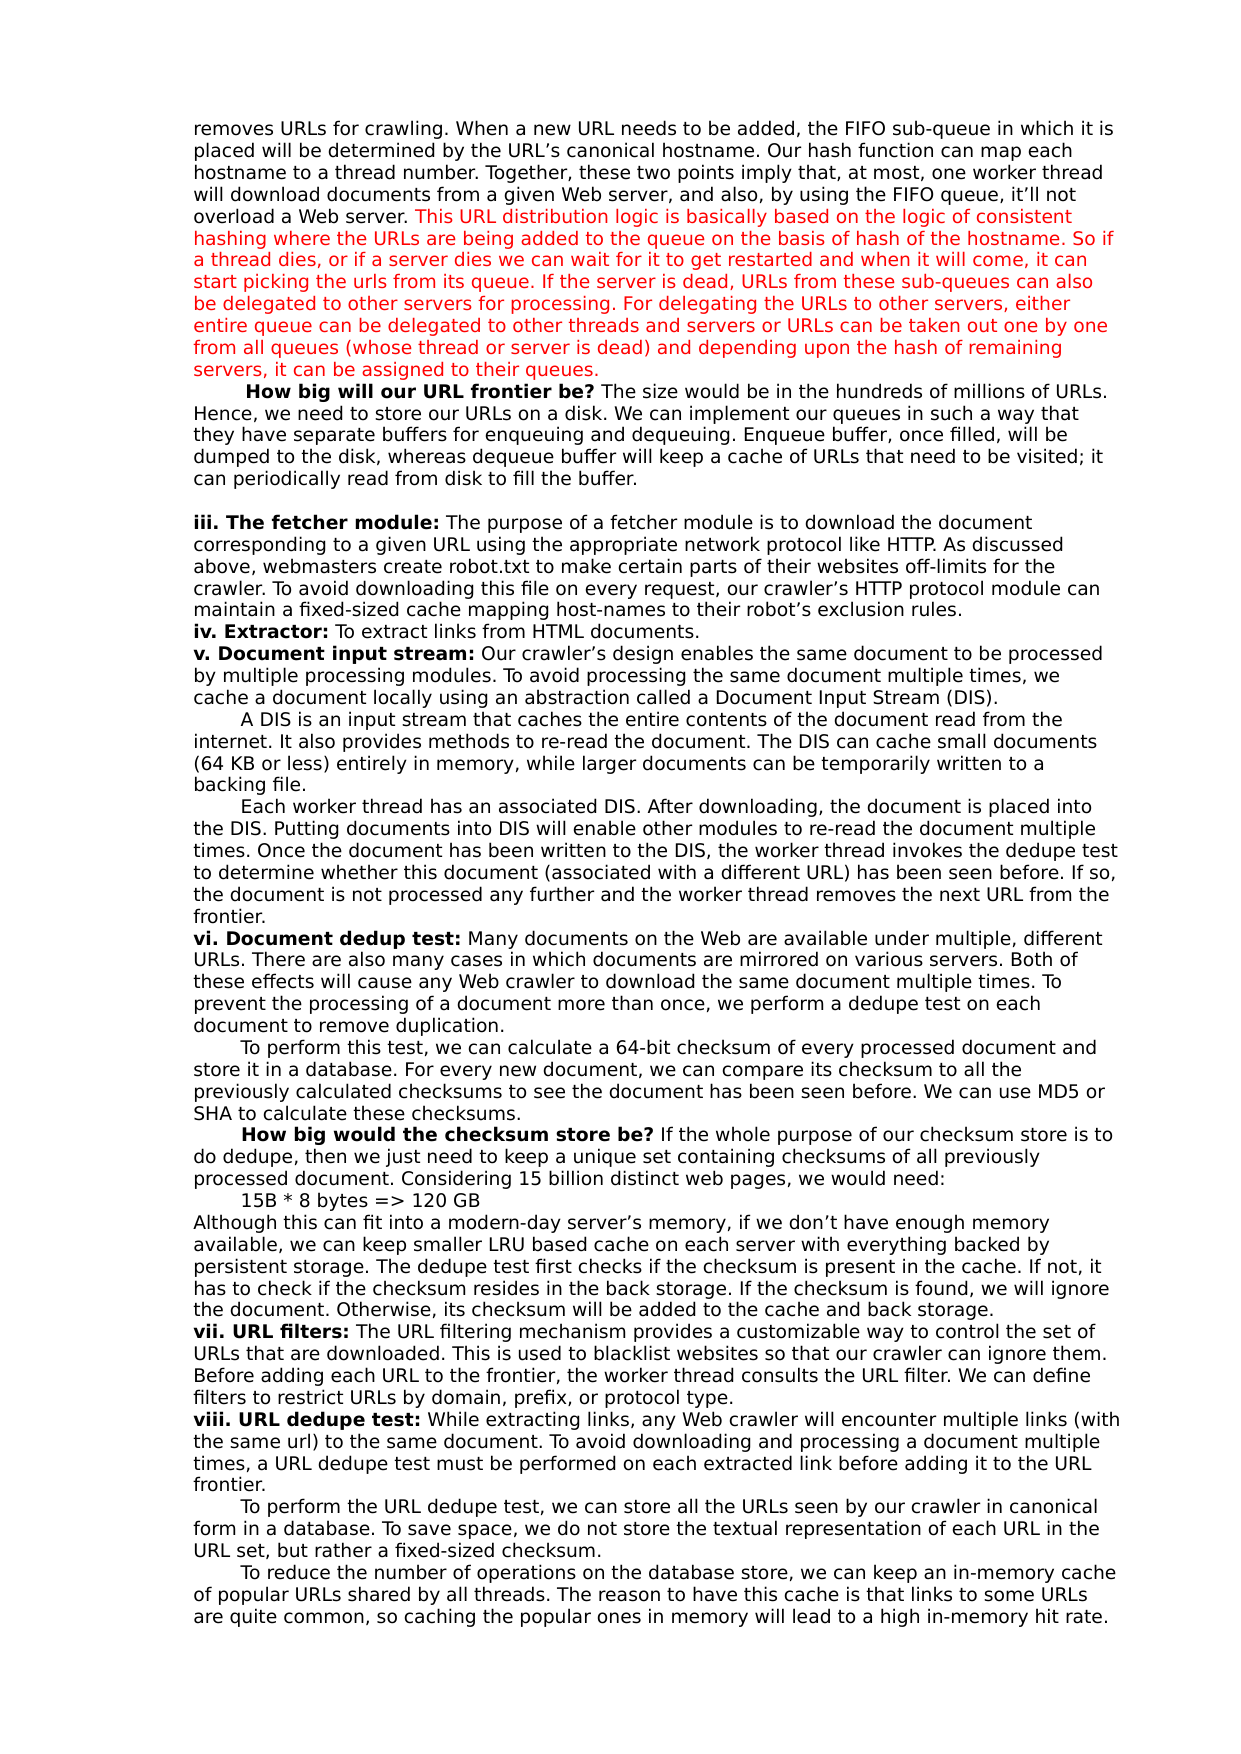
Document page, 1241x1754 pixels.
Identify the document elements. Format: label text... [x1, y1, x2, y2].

list How big will our URL frontier be? The size would be in the hundreds of millions of URLs. Hence, we need to store our URLs on a disk. We can implement our queues in such a way that they have separate buffers for enqueuing and dequeuing. Enqueue buffer, once filled, will be dumped to the disk, whereas dequeue buffer will keep a cache of URLs that need to be visited; it can periodically read from disk to fill the buffer. [156, 381, 1122, 490]
list To perform this test, we can calculate a 64-bit checksum of every processed document and store it in a database. For every new document, we can compare its checksum to all the previously calculated checksums to see the document has been seen before. We can use MD5 or SHA to calculate these checksums. [156, 1037, 1122, 1124]
list vi. Document dedup test: Many documents on the Web are available under multiple, different URLs. There are also many cases in which documents are mirrored on various servers. Both of these effects will cause any Web crawler to download the same document multiple times. To prevent the processing of a document more than once, we perform a dedupe test on each document to remove duplication. [156, 927, 1122, 1037]
list Each worker thread has an associated DIS. After downloading, the document is placed into the DIS. Putting documents into DIS will enable other modules to re-read the document multiple times. Once the document has been written to the DIS, the worker thread invokes the dedupe test to determine whether this document (associated with a different URL) has been seen before. If so, the document is not processed any further and the worker thread removes the next URL from the frontier. [156, 796, 1122, 927]
list To perform the URL dedupe test, we can store all the URLs seen by our crawler in canonical form in a database. To save space, we do not store the textual representation of each URL in the URL set, but rather a fixed-sized checksum. [156, 1496, 1122, 1562]
list 15B * 8 bytes => 120 GB [156, 1190, 1122, 1212]
list How big would the checksum store be? If the whole purpose of our checksum store is to do dedupe, then we just need to keep a unique set containing checksums of all previously processed document. Considering 15 billion distinct web pages, we would need: [156, 1124, 1122, 1190]
list vii. URL filters: The URL filtering mechanism provides a customizable way to control the set of URLs that are downloaded. This is used to blacklist websites so that our crawler can ignore them. Before adding each URL to the frontier, the worker thread consults the URL filter. We can define filters to restrict URLs by domain, prefix, or protocol type. [156, 1321, 1122, 1409]
list To reduce the number of operations on the database store, we can keep an in-memory cache of popular URLs shared by all threads. The reason to have this cache is that links to some URLs are quite common, so caching the popular ones in memory will lead to a high in-memory hit rate. [156, 1562, 1122, 1627]
list A DIS is an input stream that caches the entire contents of the document read from the internet. It also provides methods to re-read the document. The DIS can cache small documents (64 KB or less) entirely in memory, while larger documents can be temporarily written to a backing file. [156, 709, 1122, 796]
list iv. Extractor: To extract links from HTML documents. [156, 621, 1122, 643]
list v. Document input stream: Our crawler’s design enables the same document to be processed by multiple processing modules. To avoid processing the same document multiple times, we cache a document locally using an abstraction called a Document Input Stream (DIS). [156, 643, 1122, 709]
list removes URLs for crawling. When a new URL needs to be added, the FIFO sub-queue in which it is placed will be determined by the URL’s canonical hostname. Our hash function can map each hostname to a thread number. Together, these two points imply that, at most, one worker thread will download documents from a given Web server, and also, by using the FIFO queue, it’ll not overload a Web server. This URL distribution logic is basically based on the logic of consistent hashing where the URLs are being added to the queue on the basis of hash of the hostname. So if a thread dies, or if a server dies we can wait for it to get restarted and when it will come, it can start picking the urls from its queue. If the server is dead, URLs from these sub-queues can also be delegated to other servers for processing. For delegating the URLs to other servers, either entire queue can be delegated to other threads and servers or URLs can be taken out one by one from all queues (whose thread or server is dead) and depending upon the hash of remaining servers, it can be assigned to their queues. [156, 118, 1122, 381]
list Although this can fit into a modern-day server’s memory, if we don’t have enough memory available, we can keep smaller LRU based cache on each server with everything backed by persistent storage. The dedupe test first checks if the checksum is present in the cache. If not, it has to check if the checksum resides in the back storage. If the checksum is found, we will ignore the document. Otherwise, its checksum will be added to the cache and back storage. [156, 1212, 1122, 1321]
list viii. URL dedupe test: While extracting links, any Web crawler will encounter multiple links (with the same url) to the same document. To avoid downloading and processing a document multiple times, a URL dedupe test must be performed on each extracted link before adding it to the URL frontier. [156, 1409, 1122, 1496]
list iii. The fetcher module: The purpose of a fetcher module is to download the document corresponding to a given URL using the appropriate network protocol like HTTP. As discussed above, webmasters create robot.txt to make certain parts of their websites off-limits for the crawler. To avoid downloading this file on every request, our crawler’s HTTP protocol module can maintain a fixed-sized cache mapping host-names to their robot’s exclusion rules. [156, 512, 1122, 621]
